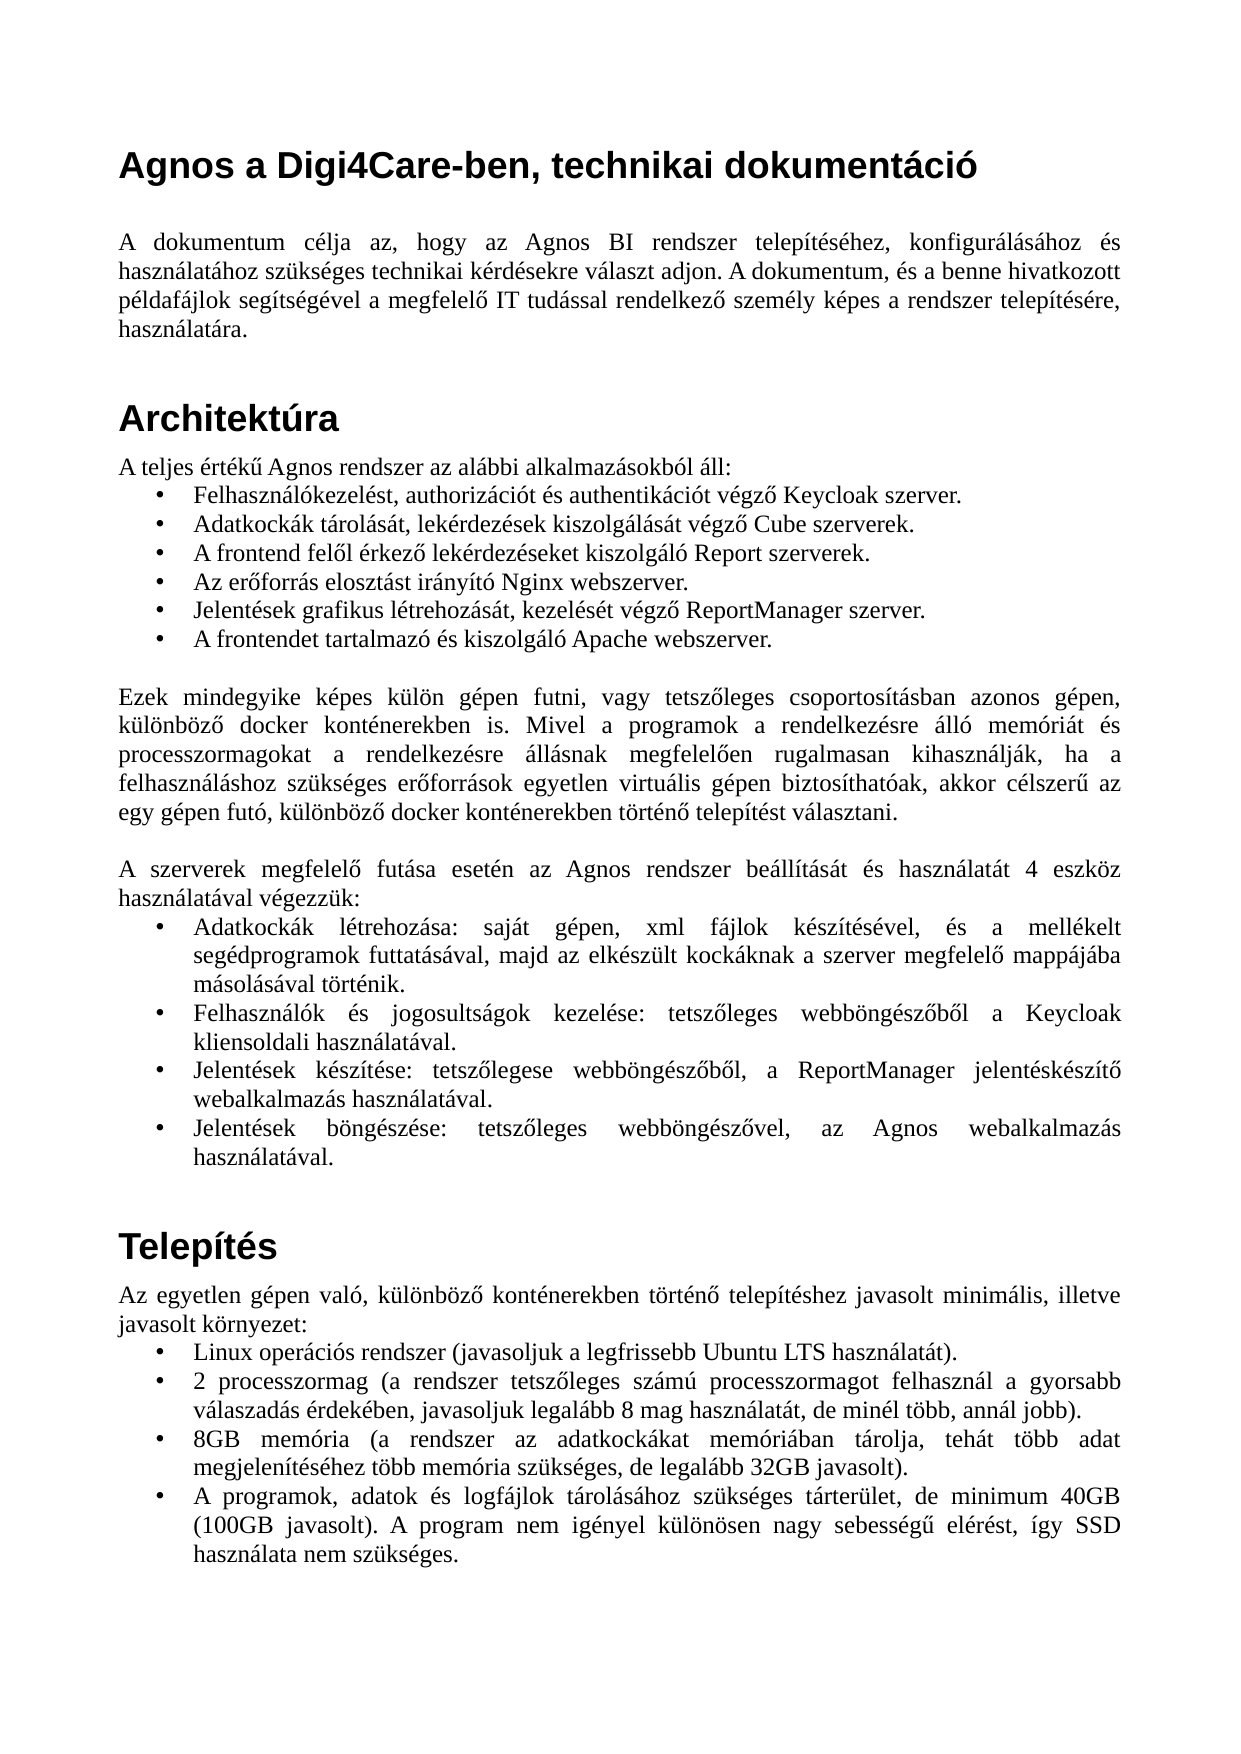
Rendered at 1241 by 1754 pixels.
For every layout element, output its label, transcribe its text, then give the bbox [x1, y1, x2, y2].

text A dokumentum célja az, hogy az Agnos BI rendszer telepítéséhez, konfigurálásához és használatához szükséges technikai kérdésekre választ adjon. A dokumentum, és a benne hivatkozott példafájlok segítségével a megfelelő IT tudással rendelkező személy képes a rendszer telepítésére, használatára. [118, 227, 1122, 342]
list A frontend felől érkező lekérdezéseket kiszolgáló Report szerverek. [156, 538, 1122, 567]
list 8GB memória (a rendszer az adatkockákat memóriában tárolja, tehát több adat megjelenítéséhez több memória szükséges, de legalább 32GB javasolt). [156, 1424, 1122, 1481]
list Linux operációs rendszer (javasoljuk a legfrissebb Ubuntu LTS használatát). [156, 1337, 1122, 1366]
list Adatkockák tárolását, lekérdezések kiszolgálását végző Cube szerverek. [156, 509, 1122, 538]
list A frontendet tartalmazó és kiszolgáló Apache webszerver. [156, 624, 1122, 653]
list Az erőforrás elosztást irányító Nginx webszerver. [156, 567, 1122, 596]
list Jelentések böngészése: tetszőleges webböngészővel, az Agnos webalkalmazás használatával. [156, 1113, 1122, 1171]
subtitle Agnos a Digi4Care-ben, technikai dokumentáció [118, 143, 1122, 186]
subtitle Telepítés [118, 1224, 1122, 1267]
subtitle Architektúra [118, 396, 1122, 439]
text Ezek mindegyike képes külön gépen futni, vagy tetszőleges csoportosításban azonos gépen, különböző docker konténerekben is. Mivel a programok a rendelkezésre álló memóriát és processzormagokat a rendelkezésre állásnak megfelelően rugalmasan kihasználják, ha a felhasználáshoz szükséges erőforrások egyetlen virtuális gépen biztosíthatóak, akkor célszerű az egy gépen futó, különböző docker konténerekben történő telepítést választani. [118, 682, 1122, 826]
text A szerverek megfelelő futása esetén az Agnos rendszer beállítását és használatát 4 eszköz használatával végezzük: [118, 854, 1122, 912]
list Adatkockák létrehozása: saját gépen, xml fájlok készítésével, és a mellékelt segédprogramok futtatásával, majd az elkészült kockáknak a szerver megfelelő mappájába másolásával történik. [156, 912, 1122, 998]
list Felhasználók és jogosultságok kezelése: tetszőleges webböngészőből a Keycloak kliensoldali használatával. [156, 998, 1122, 1056]
list 2 processzormag (a rendszer tetszőleges számú processzormagot felhasznál a gyorsabb válaszadás érdekében, javasoljuk legalább 8 mag használatát, de minél több, annál jobb). [156, 1366, 1122, 1424]
text A teljes értékű Agnos rendszer az alábbi alkalmazásokból áll: [118, 452, 1122, 481]
text Az egyetlen gépen való, különböző konténerekben történő telepítéshez javasolt minimális, illetve javasolt környezet: [118, 1280, 1122, 1337]
list A programok, adatok és logfájlok tárolásához szükséges tárterület, de minimum 40GB (100GB javasolt). A program nem igényel különösen nagy sebességű elérést, így SSD használata nem szükséges. [156, 1481, 1122, 1567]
list Felhasználókezelést, authorizációt és authentikációt végző Keycloak szerver. [156, 481, 1122, 509]
list Jelentések készítése: tetszőlegese webböngészőből, a ReportManager jelentéskészítő webalkalmazás használatával. [156, 1056, 1122, 1113]
list Jelentések grafikus létrehozását, kezelését végző ReportManager szerver. [156, 596, 1122, 624]
